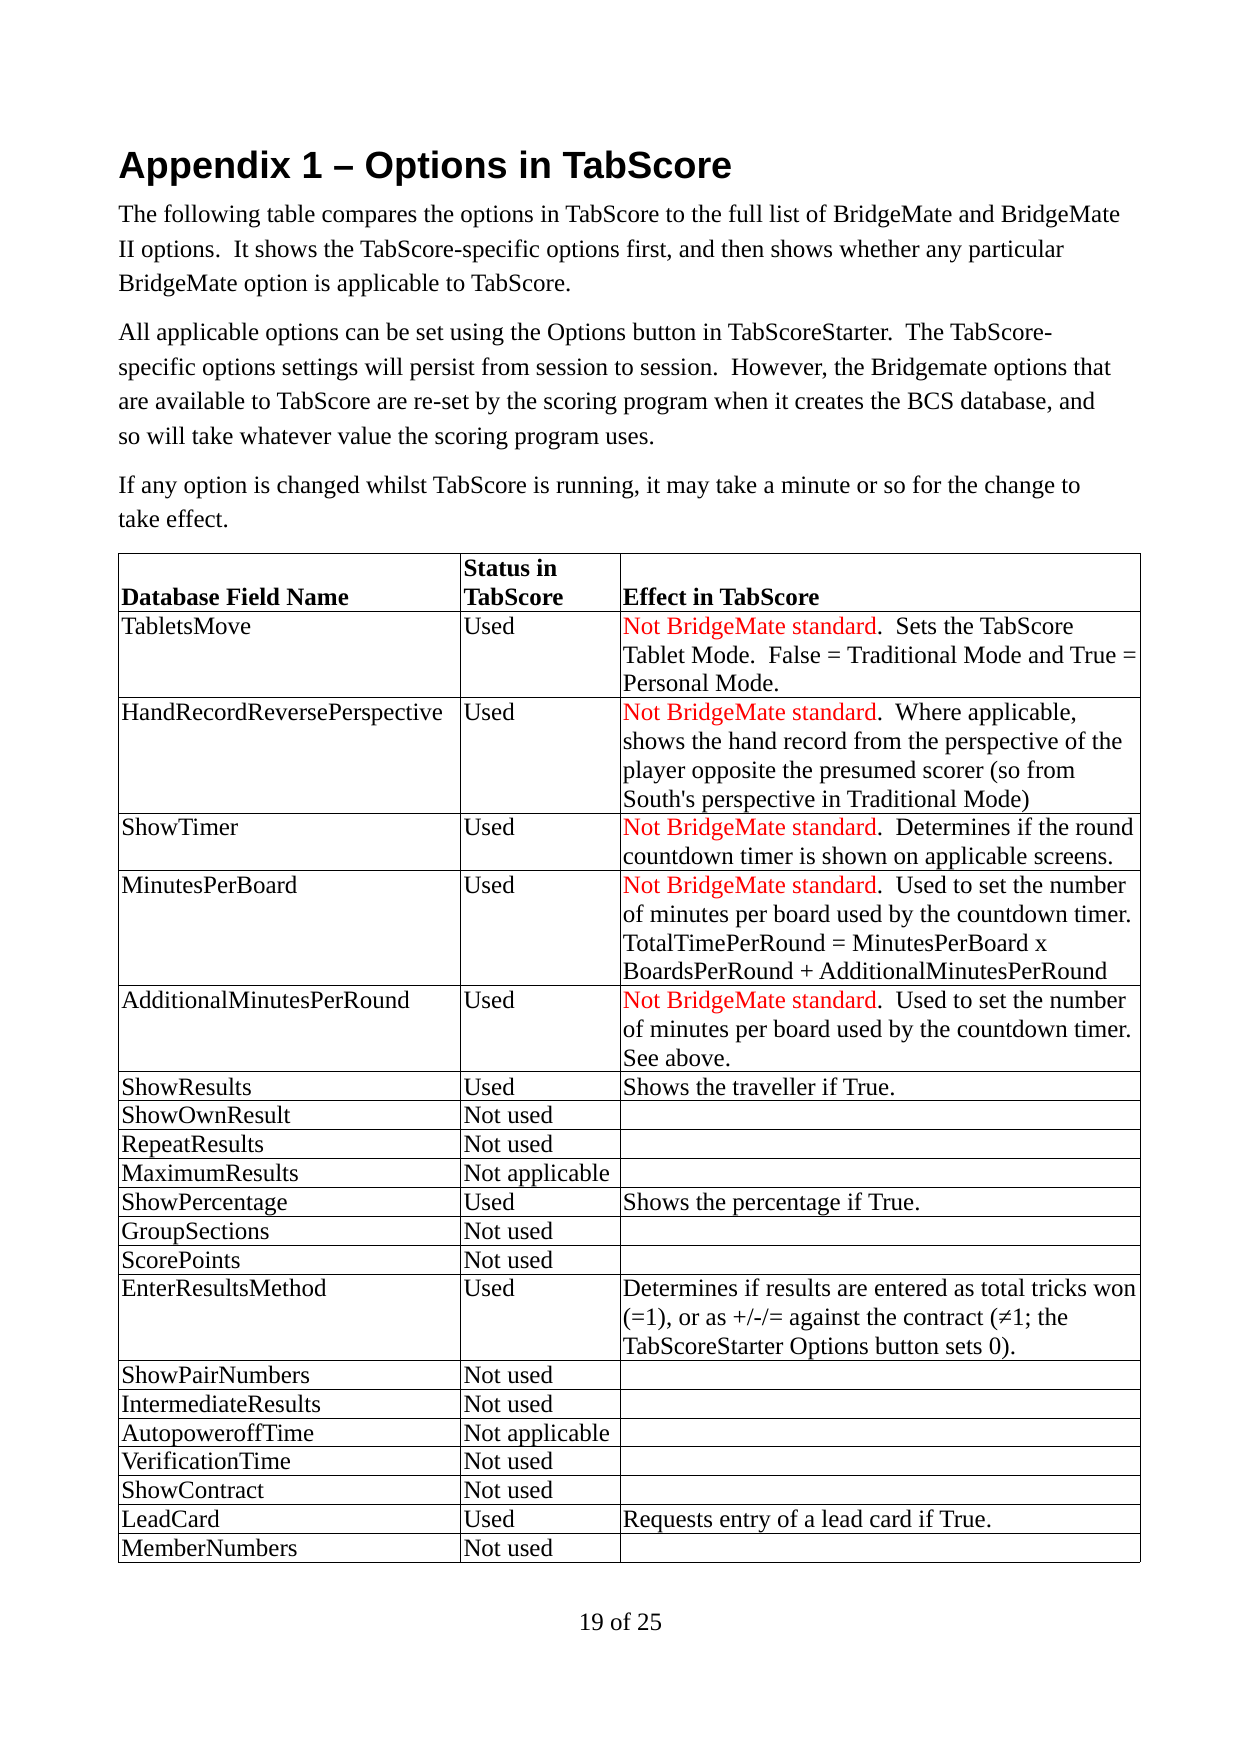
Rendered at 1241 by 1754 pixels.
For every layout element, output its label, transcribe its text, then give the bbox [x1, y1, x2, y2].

table_cell Not used [461, 1217, 620, 1244]
table_cell Shows the percentage if True. [621, 1188, 1140, 1216]
table_cell [621, 1361, 1140, 1389]
text If any option is changed whilst TabScore is running, it may take a minute or so for the change to take effect. [118, 470, 1122, 533]
table_header Status in TabScore [461, 554, 620, 611]
table_cell MemberNumbers [119, 1534, 460, 1562]
table_cell MinutesPerBoard [119, 871, 460, 985]
table_cell [621, 1390, 1140, 1417]
table_cell [621, 1130, 1140, 1158]
table_cell Not used [461, 1476, 620, 1504]
table_cell Determines if results are entered as total tricks won (=1), or as +/-/= against the contract (≠1; the TabScoreStarter Options button sets 0). [621, 1275, 1140, 1360]
table_cell [621, 1534, 1140, 1562]
table_cell Not applicable [461, 1159, 620, 1187]
table_cell MaximumResults [119, 1159, 460, 1187]
table_header Database Field Name [119, 554, 460, 611]
table_cell GroupSections [119, 1217, 460, 1244]
table_cell [621, 1101, 1140, 1129]
table_cell ShowPercentage [119, 1188, 460, 1216]
table_cell [621, 1217, 1140, 1244]
table_cell Used [461, 814, 620, 870]
table_cell ShowPairNumbers [119, 1361, 460, 1389]
table_cell IntermediateResults [119, 1390, 460, 1417]
table_cell Not used [461, 1534, 620, 1562]
table_cell ShowTimer [119, 814, 460, 870]
table_cell Requests entry of a lead card if True. [621, 1505, 1140, 1533]
table_cell Not used [461, 1361, 620, 1389]
table_cell ShowContract [119, 1476, 460, 1504]
table_cell Not used [461, 1390, 620, 1417]
table_cell Not BridgeMate standard. Sets the TabScore Tablet Mode. False = Traditional Mode and True = Personal Mode. [621, 612, 1140, 697]
table_cell EnterResultsMethod [119, 1275, 460, 1360]
table_cell HandRecordReversePerspective [119, 698, 460, 812]
table_cell Used [461, 1188, 620, 1216]
table_cell Not used [461, 1246, 620, 1273]
table_cell Shows the traveller if True. [621, 1072, 1140, 1100]
table_cell Used [461, 986, 620, 1071]
subtitle Appendix 1 – Options in TabScore [118, 143, 1122, 187]
table_cell ShowResults [119, 1072, 460, 1100]
table_cell Not BridgeMate standard. Where applicable, shows the hand record from the perspective of the player opposite the presumed scorer (so from South's perspective in Traditional Mode) [621, 698, 1140, 812]
table_cell ShowOwnResult [119, 1101, 460, 1129]
table_cell LeadCard [119, 1505, 460, 1533]
table_cell Not applicable [461, 1419, 620, 1446]
table_cell VerificationTime [119, 1447, 460, 1475]
table_cell Not used [461, 1130, 620, 1158]
table_cell AdditionalMinutesPerRound [119, 986, 460, 1071]
table_cell Used [461, 1275, 620, 1360]
table_cell Not BridgeMate standard. Used to set the number of minutes per board used by the countdown timer. TotalTimePerRound = MinutesPerBoard x BoardsPerRound + AdditionalMinutesPerRound [621, 871, 1140, 985]
text All applicable options can be set using the Options button in TabScoreStarter. The TabScore-specific options settings will persist from session to session. However, the Bridgemate options that are available to TabScore are re-set by the scoring program when it creates the BCS database, and so will take whatever value the scoring program uses. [118, 317, 1122, 449]
table_cell Used [461, 698, 620, 812]
table_cell ScorePoints [119, 1246, 460, 1273]
table_cell RepeatResults [119, 1130, 460, 1158]
table_cell Used [461, 612, 620, 697]
table_cell Not used [461, 1447, 620, 1475]
table_cell [621, 1159, 1140, 1187]
table_cell Not used [461, 1101, 620, 1129]
table_cell Used [461, 871, 620, 985]
text The following table compares the options in TabScore to the full list of BridgeMate and BridgeMate II options. It shows the TabScore-specific options first, and then shows whether any particular BridgeMate option is applicable to TabScore. [118, 199, 1122, 297]
table_cell Used [461, 1505, 620, 1533]
table_cell [621, 1246, 1140, 1273]
table_header Effect in TabScore [621, 554, 1140, 611]
table_cell TabletsMove [119, 612, 460, 697]
table_cell [621, 1447, 1140, 1475]
table_cell AutopoweroffTime [119, 1419, 460, 1446]
table_cell [621, 1476, 1140, 1504]
table_cell Not BridgeMate standard. Used to set the number of minutes per board used by the countdown timer. See above. [621, 986, 1140, 1071]
table_cell Not BridgeMate standard. Determines if the round countdown timer is shown on applicable screens. [621, 814, 1140, 870]
table_cell [621, 1419, 1140, 1446]
table_cell Used [461, 1072, 620, 1100]
